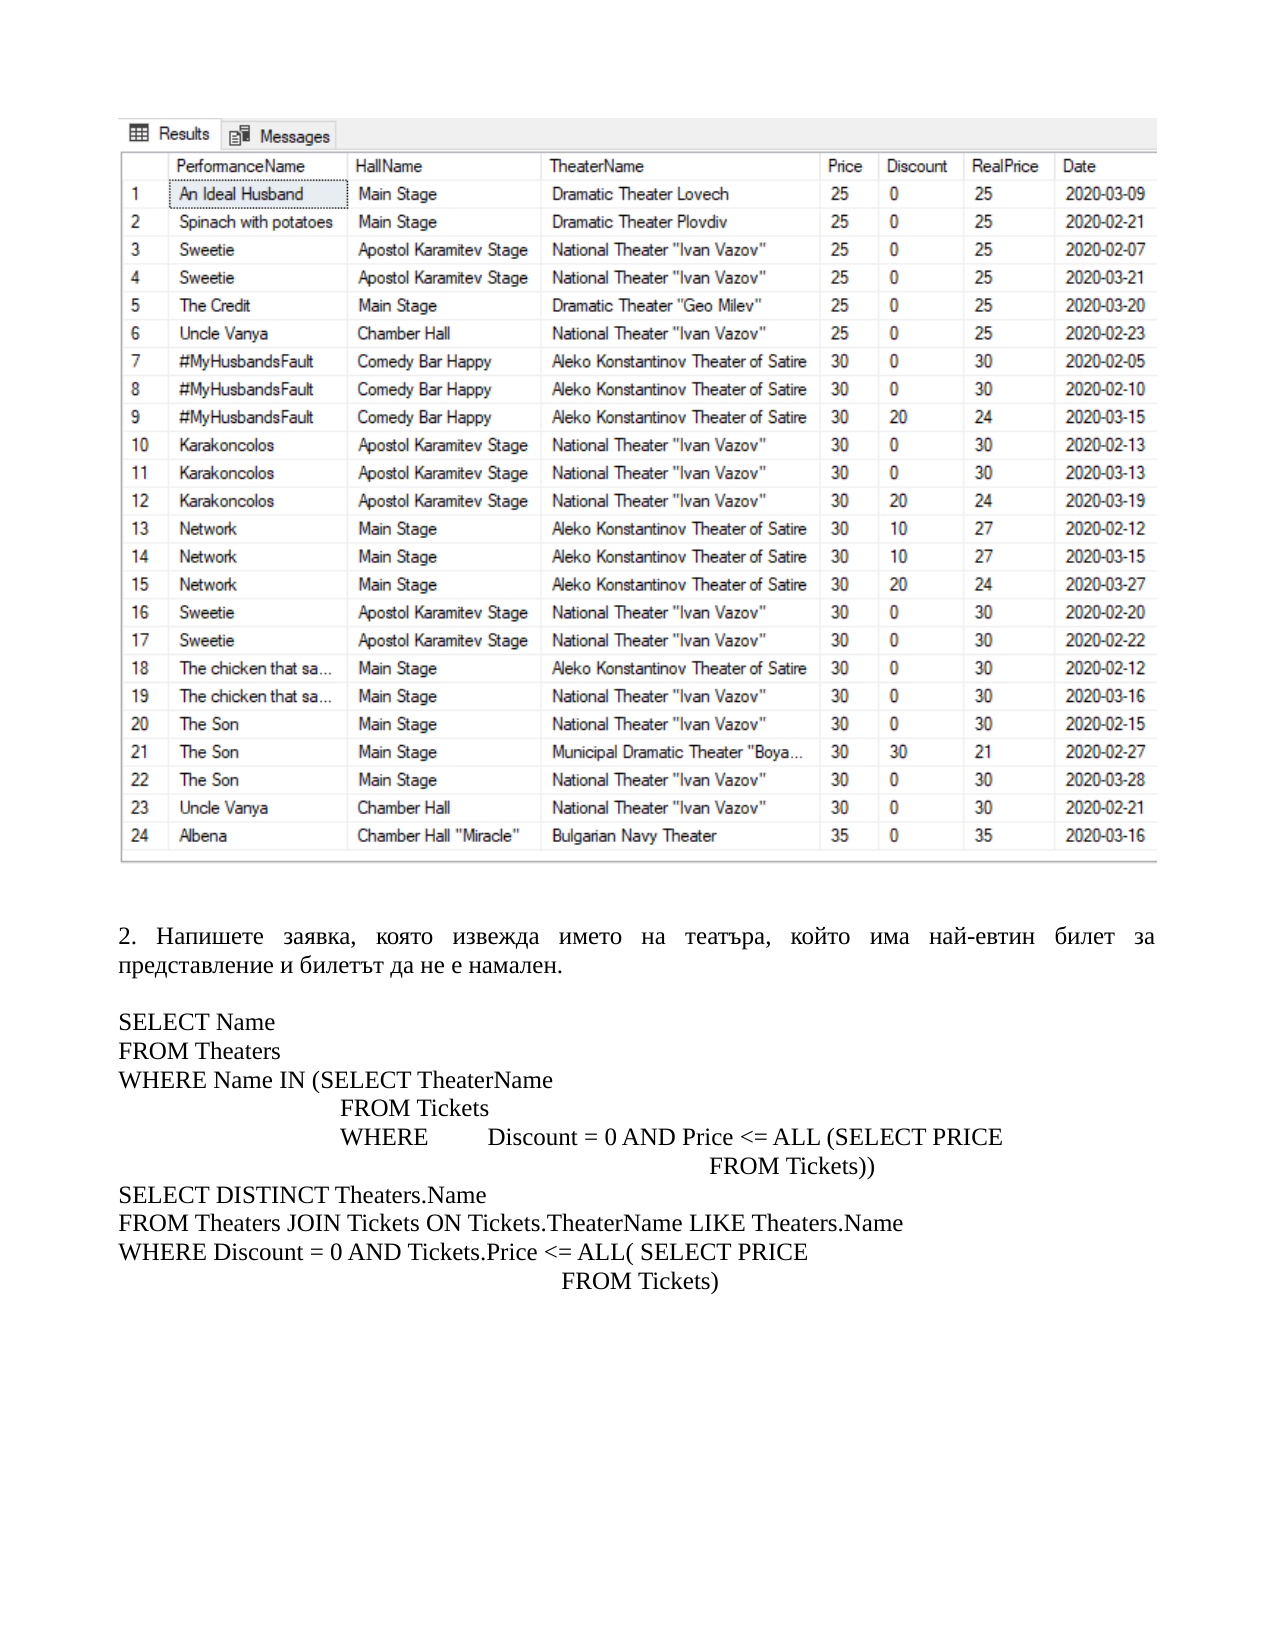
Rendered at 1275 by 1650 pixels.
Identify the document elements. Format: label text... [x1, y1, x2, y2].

text WHERE Discount = 0 AND Tickets.Price <= ALL( SELECT PRICE [118, 1237, 1157, 1266]
text FROM Theaters JOIN Tickets ON Tickets.TheaterName LIKE Theaters.Name [118, 1208, 1157, 1237]
text FROM Tickets)) [118, 1151, 1157, 1180]
text FROM Theaters [118, 1036, 1157, 1065]
picture [118, 118, 1157, 864]
text WHERE Name IN (SELECT TheaterName [118, 1065, 1157, 1093]
text SELECT DISTINCT Theaters.Name [118, 1180, 1157, 1208]
text WHERE Discount = 0 AND Price <= ALL (SELECT PRICE [118, 1122, 1157, 1151]
text SELECT Name [118, 1007, 1157, 1036]
text FROM Tickets) [118, 1266, 1157, 1295]
text 2. Напишете заявка, която извежда името на театъра, който има най-евтин билет за представление и билетът да не е намален. [118, 921, 1157, 978]
text FROM Tickets [118, 1093, 1157, 1122]
